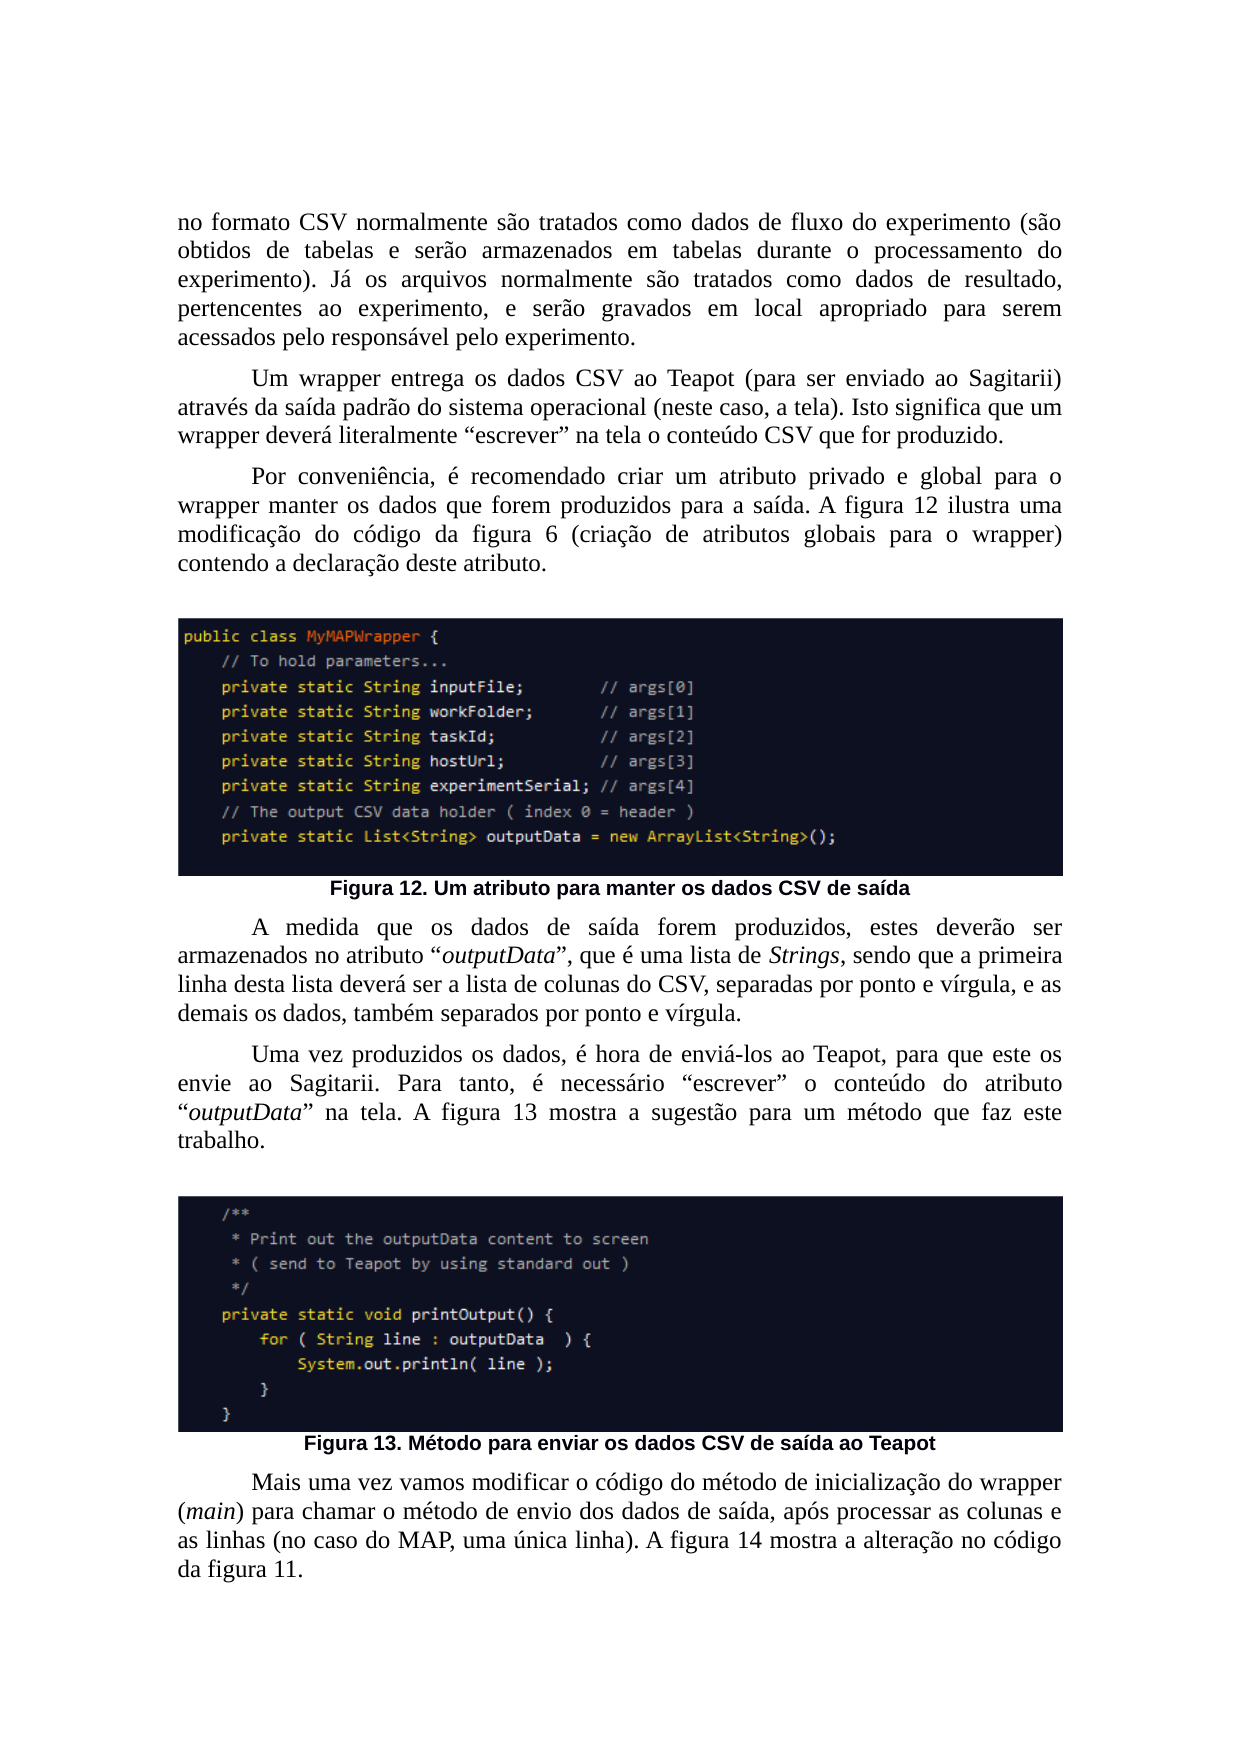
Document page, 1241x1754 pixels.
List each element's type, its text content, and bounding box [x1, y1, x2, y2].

text A medida que os dados de saída forem produzidos, estes deverão ser armazenados no atributo “outputData”, que é uma lista de Strings, sendo que a primeira linha desta lista deverá ser a lista de colunas do CSV, separadas por ponto e vírgula, e as demais os dados, também separados por ponto e vírgula. [177, 912, 1063, 1027]
text Um wrapper entrega os dados CSV ao Teapot (para ser enviado ao Sagitarii) através da saída padrão do sistema operacional (neste caso, a tela). Isto significa que um wrapper deverá literalmente “escrever” na tela o conteúdo CSV que for produzido. [177, 363, 1063, 449]
text Por conveniência, é recomendado criar um atributo privado e global para o wrapper manter os dados que forem produzidos para a saída. A figura 12 ilustra uma modificação do código da figura 6 (criação de atributos globais para o wrapper) contendo a declaração deste atributo. [177, 461, 1063, 576]
text no formato CSV normalmente são tratados como dados de fluxo do experimento (são obtidos de tabelas e serão armazenados em tabelas durante o processamento do experimento). Já os arquivos normalmente são tratados como dados de resultado, pertencentes ao experimento, e serão gravados em local apropriado para serem acessados pelo responsável pelo experimento. [177, 207, 1063, 350]
text Mais uma vez vamos modificar o código do método de inicialização do wrapper (main) para chamar o método de envio dos dados de saída, após processar as colunas e as linhas (no caso do MAP, uma única linha). A figura 14 mostra a alteração no código da figura 11. [177, 1467, 1063, 1582]
text Figura 12. Um atributo para manter os dados CSV de saída [224, 876, 1016, 899]
text Uma vez produzidos os dados, é hora de enviá-los ao Teapot, para que este os envie ao Sagitarii. Para tanto, é necessário “escrever” o conteúdo do atributo “outputData” na tela. A figura 13 mostra a sugestão para um método que faz este trabalho. [177, 1039, 1063, 1154]
text Figura 13. Método para enviar os dados CSV de saída ao Teapot [224, 1432, 1016, 1455]
